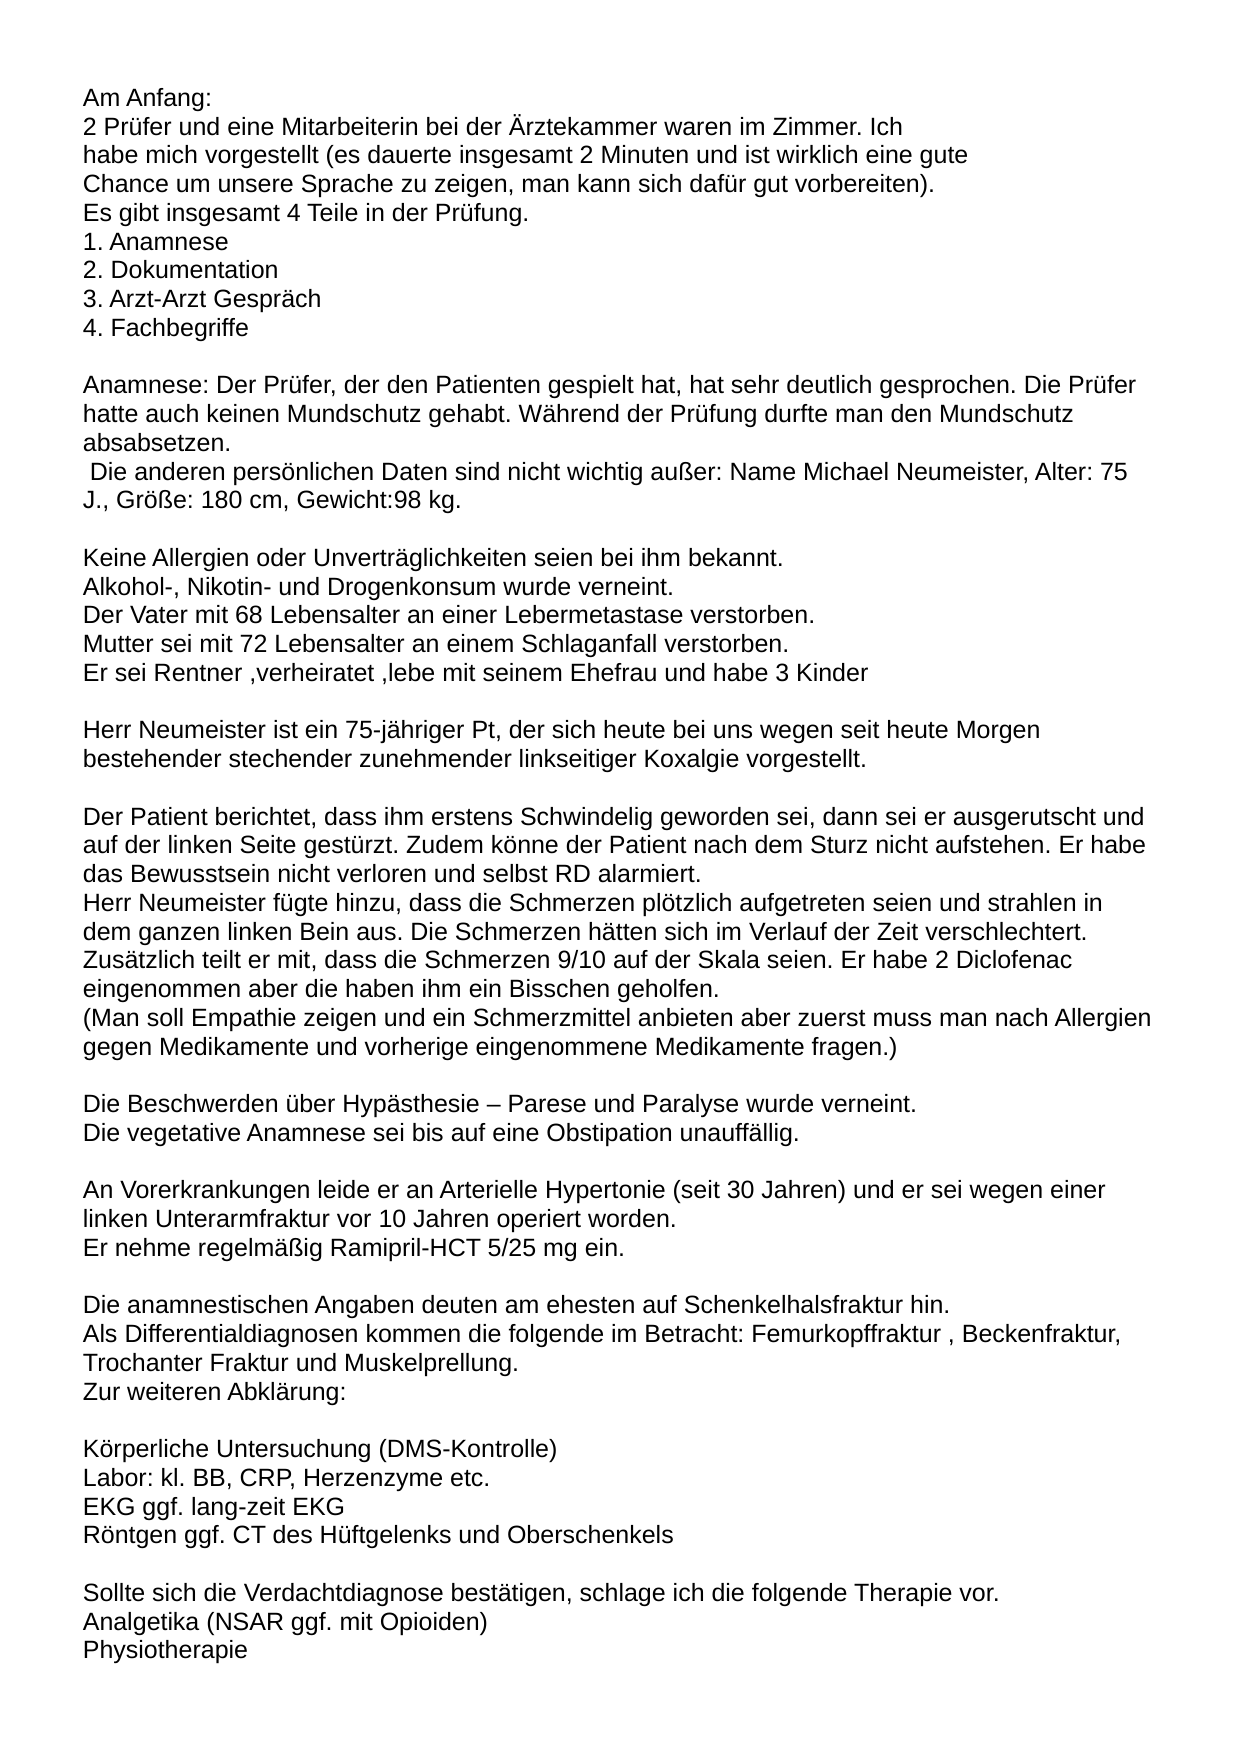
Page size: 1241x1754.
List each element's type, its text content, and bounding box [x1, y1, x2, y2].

text Chance um unsere Sprache zu zeigen, man kann sich dafür gut vorbereiten). [83, 169, 1157, 198]
text Die vegetative Anamnese sei bis auf eine Obstipation unauffällig. [83, 1118, 1157, 1146]
text Labor: kl. BB, CRP, Herzenzyme etc. [83, 1463, 1157, 1491]
text Mutter sei mit 72 Lebensalter an einem Schlaganfall verstorben. [83, 629, 1157, 658]
text An Vorerkrankungen leide er an Arterielle Hypertonie (seit 30 Jahren) und er sei wegen einer linken Unterarmfraktur vor 10 Jahren operiert worden. [83, 1175, 1157, 1233]
text Röntgen ggf. CT des Hüftgelenks und Oberschenkels [83, 1520, 1157, 1549]
text Anamnese: Der Prüfer, der den Patienten gespielt hat, hat sehr deutlich gesprochen. Die Prüfer hatte auch keinen Mundschutz gehabt. Während der Prüfung durfte man den Mundschutz absabsetzen. [83, 370, 1157, 456]
text (Man soll Empathie zeigen und ein Schmerzmittel anbieten aber zuerst muss man nach Allergien gegen Medikamente und vorherige eingenommene Medikamente fragen.) [83, 1003, 1157, 1060]
text Er nehme regelmäßig Ramipril-HCT 5/25 mg ein. [83, 1233, 1157, 1261]
text Physiotherapie [83, 1635, 1157, 1664]
text 2. Dokumentation [83, 255, 1157, 284]
text Der Vater mit 68 Lebensalter an einer Lebermetastase verstorben. [83, 600, 1157, 629]
text habe mich vorgestellt (es dauerte insgesamt 2 Minuten und ist wirklich eine gute [83, 140, 1157, 169]
text 2 Prüfer und eine Mitarbeiterin bei der Ärztekammer waren im Zimmer. Ich [83, 111, 1157, 140]
text Zur weiteren Abklärung: [83, 1376, 1157, 1405]
text Es gibt insgesamt 4 Teile in der Prüfung. [83, 198, 1157, 226]
text Körperliche Untersuchung (DMS-Kontrolle) [83, 1434, 1157, 1463]
text 4. Fachbegriffe [83, 313, 1157, 341]
text Keine Allergien oder Unverträglichkeiten seien bei ihm bekannt. [83, 543, 1157, 571]
text 1. Anamnese [83, 226, 1157, 255]
text Die Beschwerden über Hypästhesie – Parese und Paralyse wurde verneint. [83, 1089, 1157, 1118]
text Herr Neumeister ist ein 75-jähriger Pt, der sich heute bei uns wegen seit heute Morgen bestehender stechender zunehmender linkseitiger Koxalgie vorgestellt. [83, 715, 1157, 773]
text Die anamnestischen Angaben deuten am ehesten auf Schenkelhalsfraktur hin. [83, 1290, 1157, 1319]
text Analgetika (NSAR ggf. mit Opioiden) [83, 1606, 1157, 1635]
text Als Differentialdiagnosen kommen die folgende im Betracht: Femurkopffraktur , Beckenfraktur, Trochanter Fraktur und Muskelprellung. [83, 1319, 1157, 1376]
text Der Patient berichtet, dass ihm erstens Schwindelig geworden sei, dann sei er ausgerutscht und auf der linken Seite gestürzt. Zudem könne der Patient nach dem Sturz nicht aufstehen. Er habe das Bewusstsein nicht verloren und selbst RD alarmiert. [83, 801, 1157, 888]
text Alkohol-, Nikotin- und Drogenkonsum wurde verneint. [83, 571, 1157, 600]
text Er sei Rentner ,verheiratet ,lebe mit seinem Ehefrau und habe 3 Kinder [83, 658, 1157, 686]
text EKG ggf. lang-zeit EKG [83, 1491, 1157, 1520]
text Die anderen persönlichen Daten sind nicht wichtig außer: Name Michael Neumeister, Alter: 75 J., Größe: 180 cm, Gewicht:98 kg. [83, 456, 1157, 514]
text 3. Arzt-Arzt Gespräch [83, 284, 1157, 313]
text Herr Neumeister fügte hinzu, dass die Schmerzen plötzlich aufgetreten seien und strahlen in dem ganzen linken Bein aus. Die Schmerzen hätten sich im Verlauf der Zeit verschlechtert. Zusätzlich teilt er mit, dass die Schmerzen 9/10 auf der Skala seien. Er habe 2 Diclofenac eingenommen aber die haben ihm ein Bisschen geholfen. [83, 888, 1157, 1003]
text Am Anfang: [83, 83, 1157, 111]
text Sollte sich die Verdachtdiagnose bestätigen, schlage ich die folgende Therapie vor. [83, 1578, 1157, 1606]
